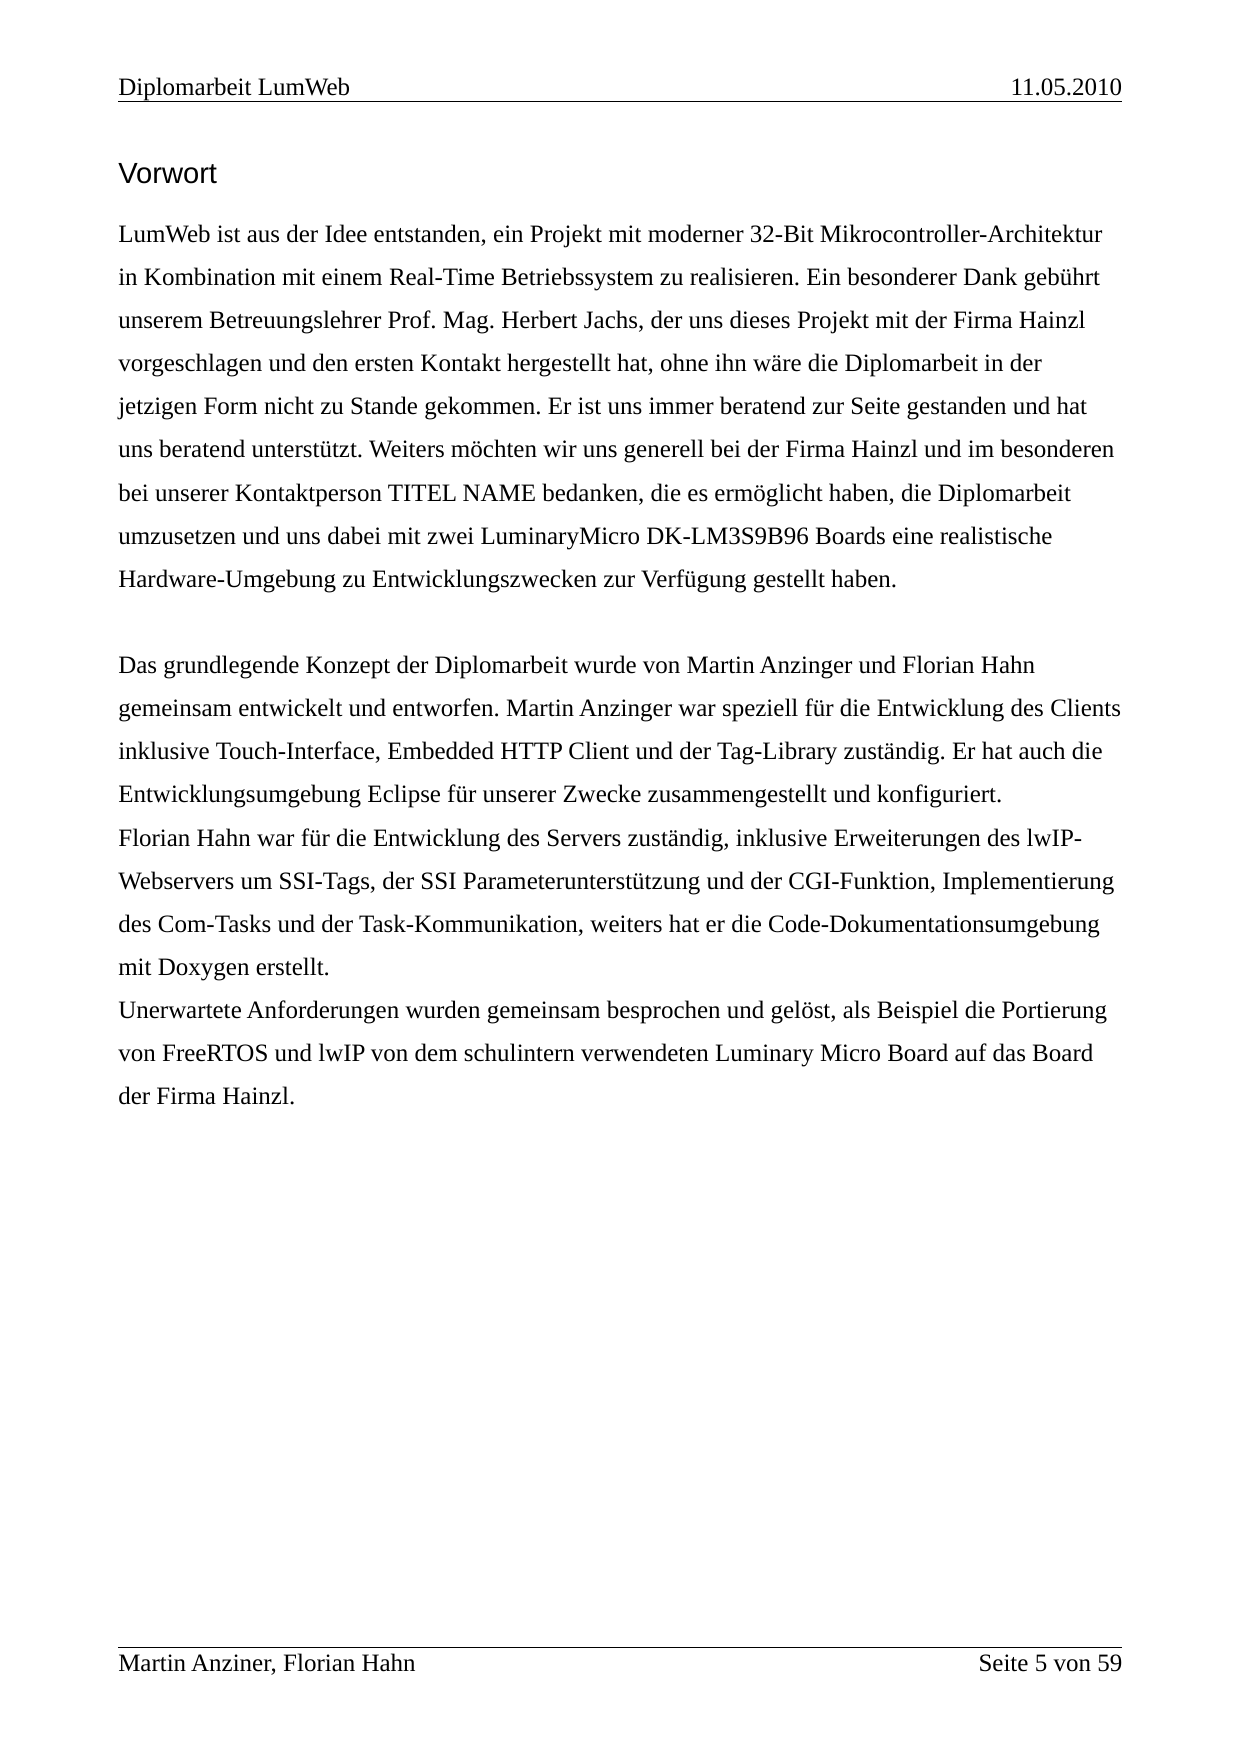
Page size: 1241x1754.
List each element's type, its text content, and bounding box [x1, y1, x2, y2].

subtitle Vorwort [118, 156, 1122, 190]
text Unerwartete Anforderungen wurden gemeinsam besprochen und gelöst, als Beispiel die Portierung von FreeRTOS und lwIP von dem schulintern verwendeten Luminary Micro Board auf das Board der Firma Hainzl. [118, 995, 1122, 1110]
text Das grundlegende Konzept der Diplomarbeit wurde von Martin Anzinger und Florian Hahn gemeinsam entwickelt und entworfen. Martin Anzinger war speziell für die Entwicklung des Clients inklusive Touch-Interface, Embedded HTTP Client und der Tag-Library zuständig. Er hat auch die Entwicklungsumgebung Eclipse für unserer Zwecke zusammengestellt und konfiguriert. [118, 650, 1122, 808]
text Florian Hahn war für die Entwicklung des Servers zuständig, inklusive Erweiterungen des lwIP-Webservers um SSI-Tags, der SSI Parameterunterstützung und der CGI-Funktion, Implementierung des Com-Tasks und der Task-Kommunikation, weiters hat er die Code-Dokumentationsumgebung mit Doxygen erstellt. [118, 823, 1122, 981]
text LumWeb ist aus der Idee entstanden, ein Projekt mit moderner 32-Bit Mikrocontroller-Architektur in Kombination mit einem Real-Time Betriebssystem zu realisieren. Ein besonderer Dank gebührt unserem Betreuungslehrer Prof. Mag. Herbert Jachs, der uns dieses Projekt mit der Firma Hainzl vorgeschlagen und den ersten Kontakt hergestellt hat, ohne ihn wäre die Diplomarbeit in der jetzigen Form nicht zu Stande gekommen. Er ist uns immer beratend zur Seite gestanden und hat uns beratend unterstützt. Weiters möchten wir uns generell bei der Firma Hainzl und im besonderen bei unserer Kontaktperson TITEL NAME bedanken, die es ermöglicht haben, die Diplomarbeit umzusetzen und uns dabei mit zwei LuminaryMicro DK-LM3S9B96 Boards eine realistische Hardware-Umgebung zu Entwicklungszwecken zur Verfügung gestellt haben. [118, 219, 1122, 593]
